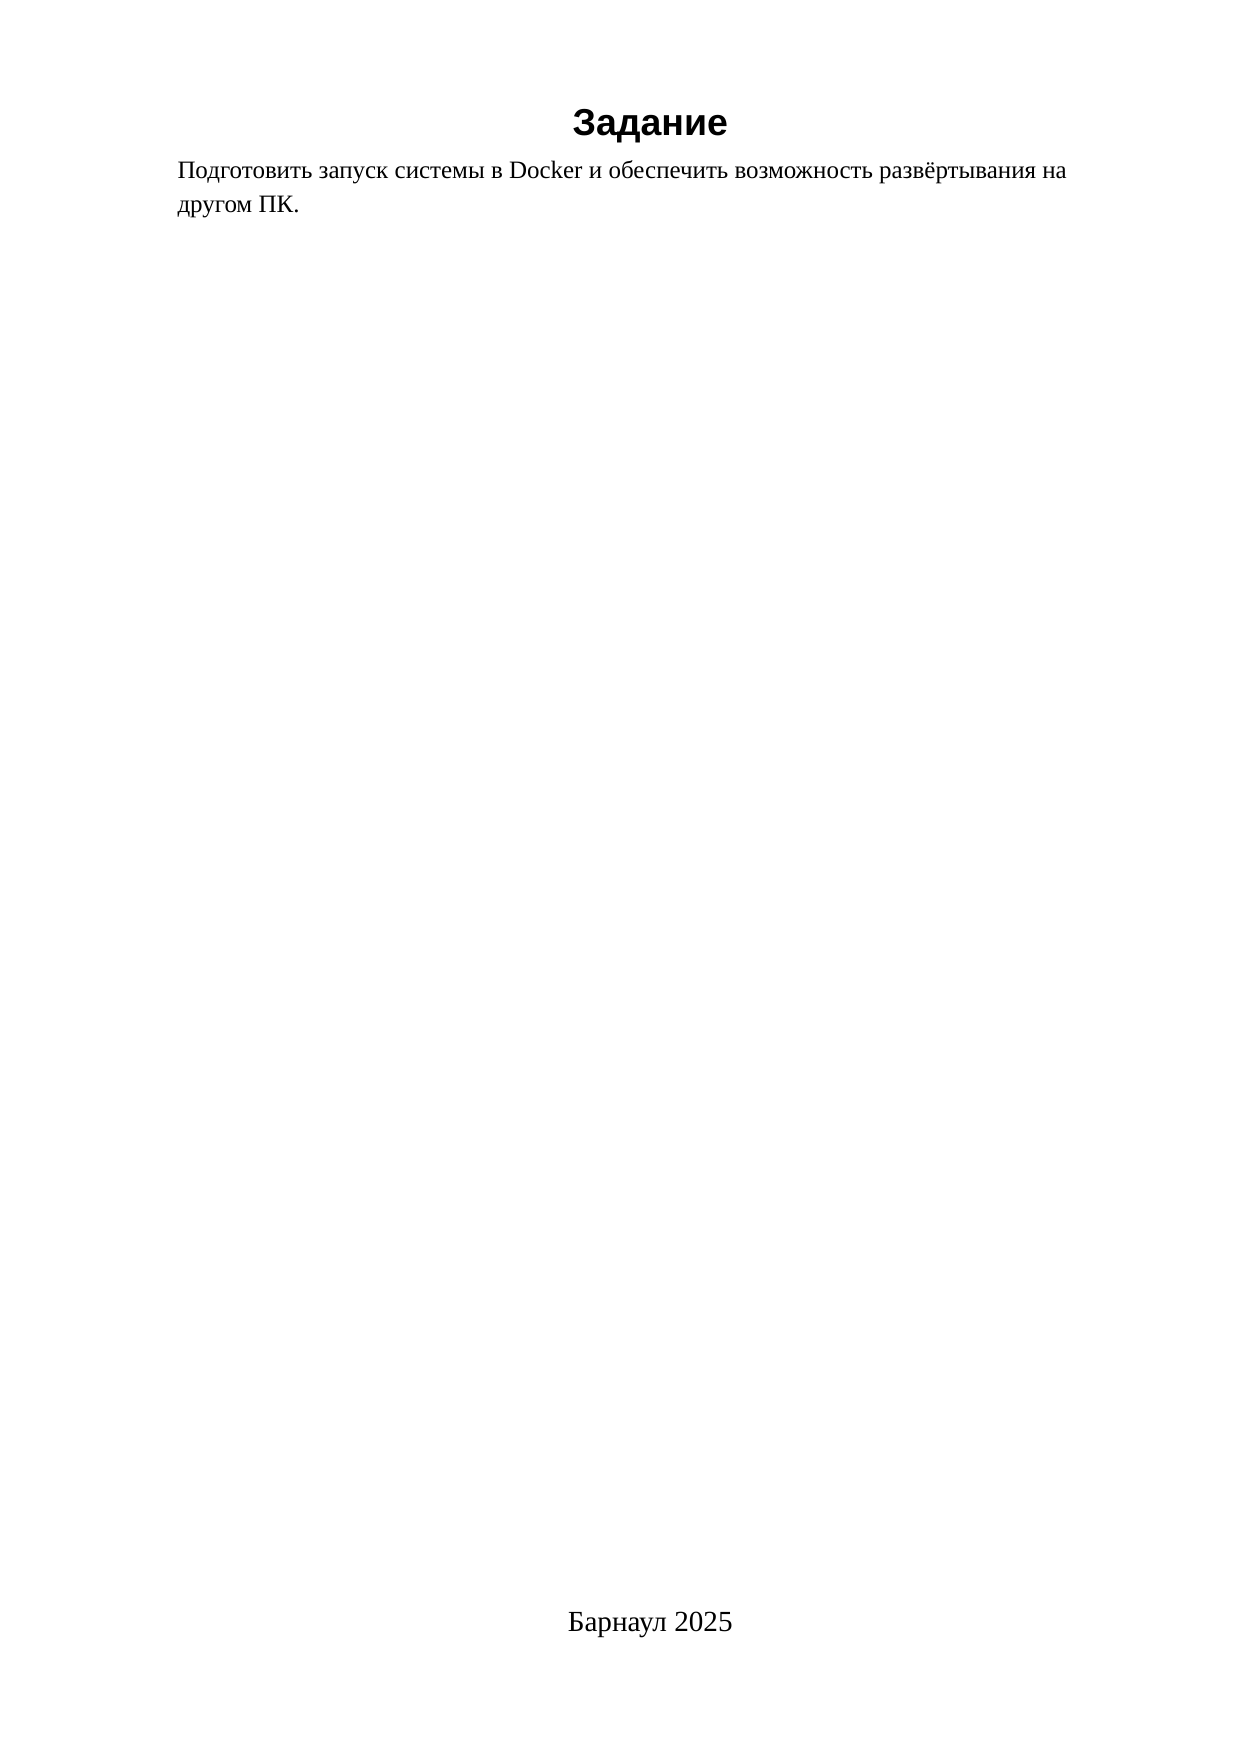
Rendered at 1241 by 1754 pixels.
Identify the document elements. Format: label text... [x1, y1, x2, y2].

subtitle Задание [177, 100, 1123, 143]
text Подготовить запуск системы в Docker и обеспечить возможность развёртывания на другом ПК. [177, 156, 1123, 217]
